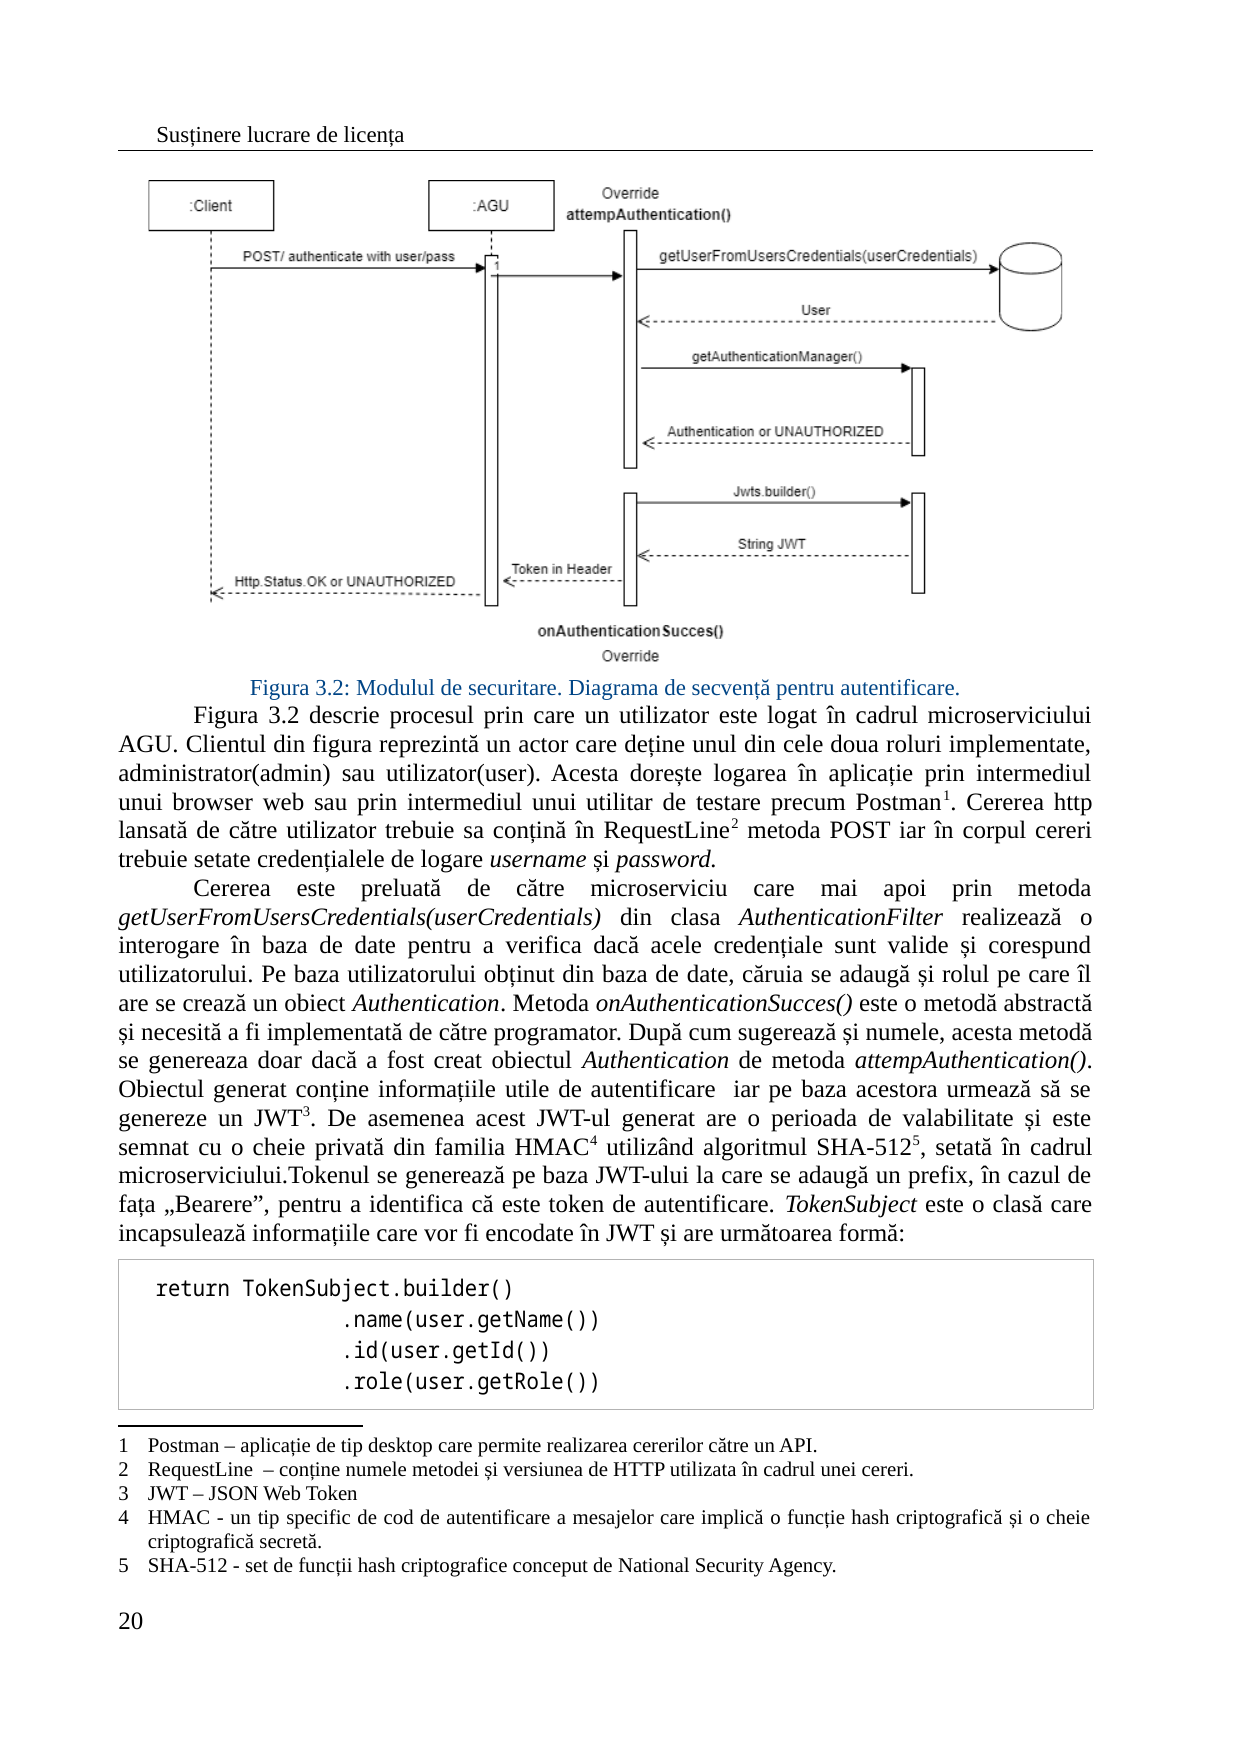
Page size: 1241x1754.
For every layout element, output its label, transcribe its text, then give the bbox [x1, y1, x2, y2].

text RequestLine – conține numele metodei și versiunea de HTTP utilizata în cadrul unei cereri. [118, 1457, 1093, 1481]
text .role(user.getRole()) [119, 1353, 1093, 1409]
text return TokenSubject.builder() [119, 1260, 1093, 1290]
text Figura 3.2 descrie procesul prin care un utilizator este logat în cadrul microserviciului AGU. Clientul din figura reprezintă un actor care deține unul din cele doua roluri implementate, administrator(admin) sau utilizator(user). Acesta dorește logarea în aplicație prin intermediul unui browser web sau prin intermediul unui utilitar de testare precum Postman. Cererea http lansată de către utilizator trebuie sa conțină în RequestLine metoda POST iar în corpul cereri trebuie setate credențialele de logare username și password. [118, 180, 1093, 873]
text Postman – aplicație de tip desktop care permite realizarea cererilor către un API. [118, 1432, 1093, 1457]
text Figura 3.2: Modulul de securitare. Diagrama de secvență pentru autentificare. [148, 669, 1062, 700]
text JWT – JSON Web Token [118, 1481, 1093, 1505]
picture [148, 180, 1063, 669]
text Cererea este preluată de către microserviciu care mai apoi prin metoda getUserFromUsersCredentials(userCredentials) din clasa AuthenticationFilter realizează o interogare în baza de date pentru a verifica dacă acele credențiale sunt valide și corespund utilizatorului. Pe baza utilizatorului obținut din baza de date, căruia se adaugă și rolul pe care îl are se crează un obiect Authentication. Metoda onAuthenticationSucces() este o metodă abstractă și necesită a fi implementată de către programator. După cum sugerează și numele, acesta metodă se genereaza doar dacă a fost creat obiectul Authentication de metoda attempAuthentication(). Obiectul generat conține informațiile utile de autentificare iar pe baza acestora urmează să se genereze un JWT. De asemenea acest JWT-ul generat are o perioada de valabilitate și este semnat cu o cheie privată din familia HMAC utilizând algoritmul SHA-512, setată în cadrul microserviciului.Tokenul se generează pe baza JWT-ului la care se adaugă un prefix, în cazul de fața „Bearere”, pentru a identifica că este token de autentificare. TokenSubject este o clasă care incapsulează informațiile care vor fi encodate în JWT și are următoarea formă: [118, 873, 1093, 1247]
text SHA-512 - set de funcții hash criptografice conceput de National Security Agency. [118, 1553, 1093, 1577]
text HMAC - un tip specific de cod de autentificare a mesajelor care implică o funcție hash criptografică și o cheie criptografică secretă. [118, 1505, 1093, 1553]
text .name(user.getName()) [119, 1290, 1093, 1321]
text .id(user.getId()) [119, 1321, 1093, 1353]
